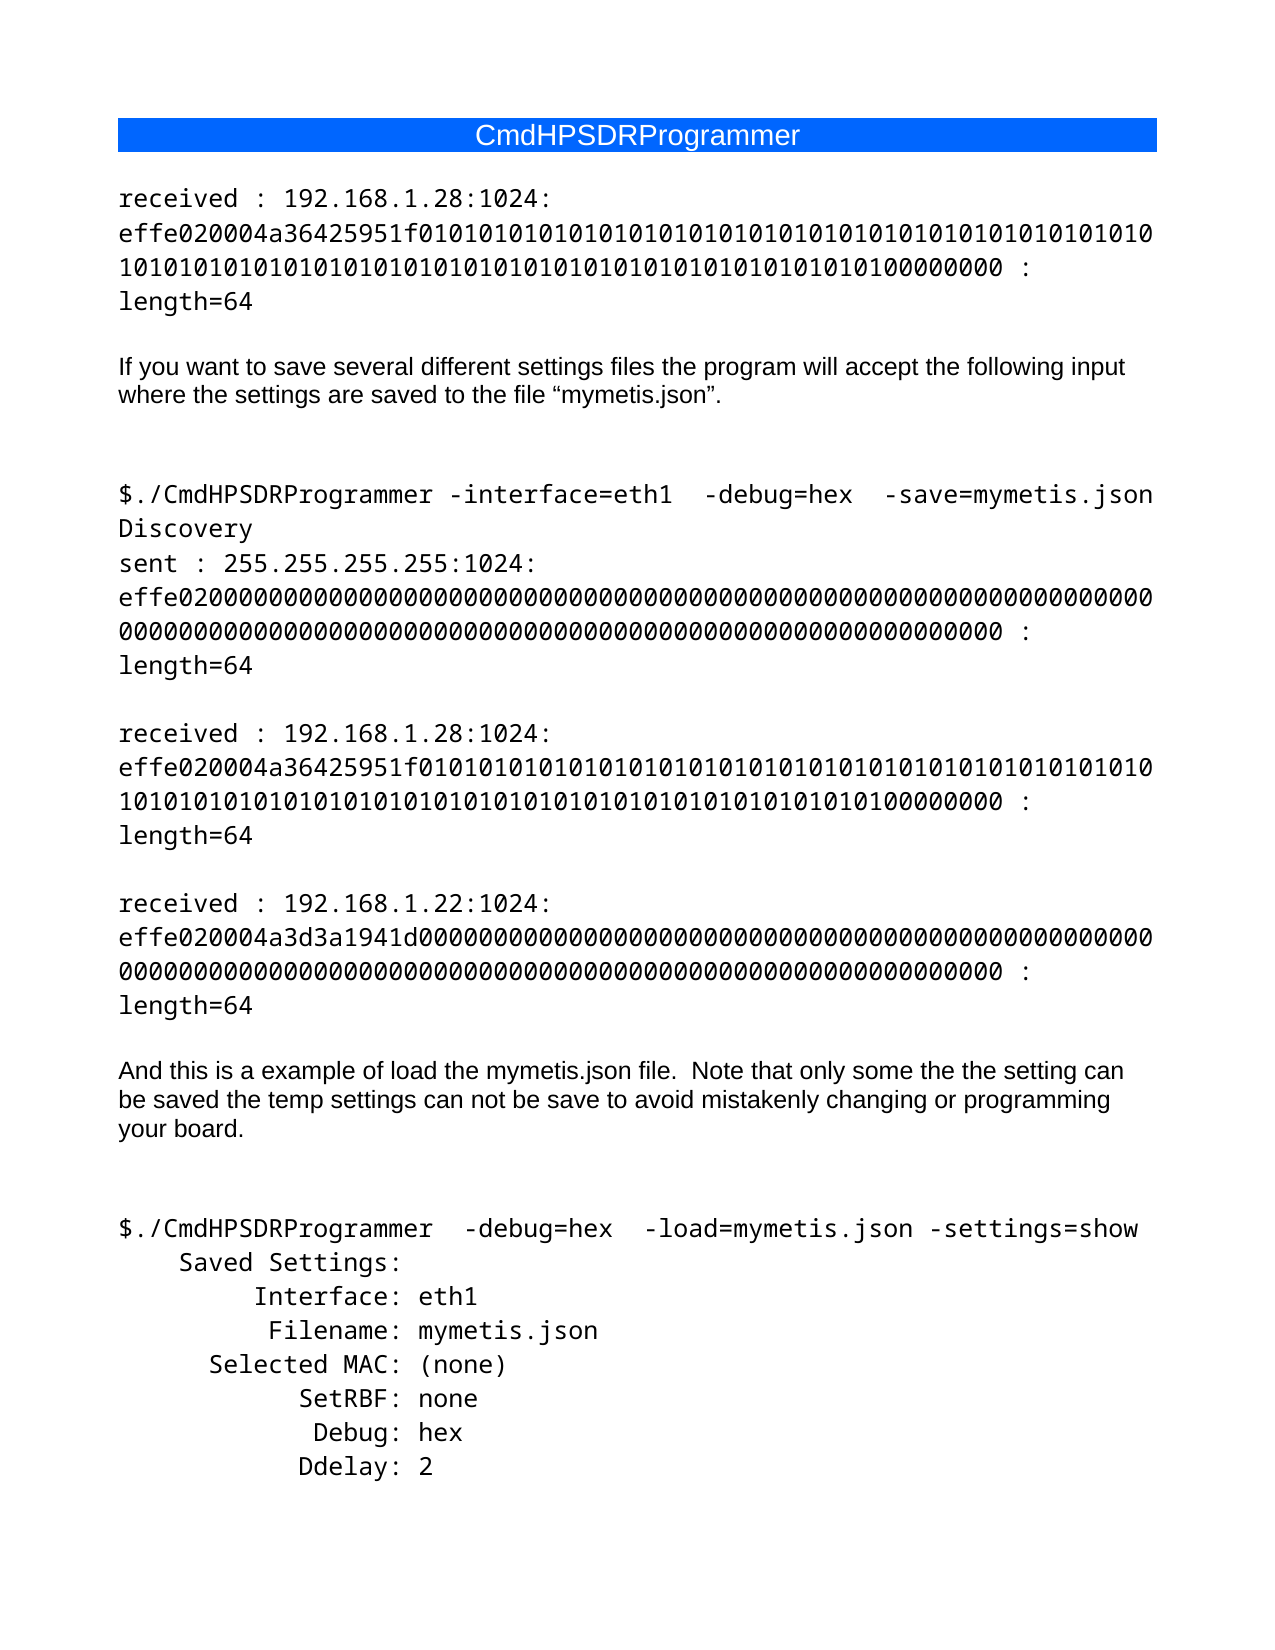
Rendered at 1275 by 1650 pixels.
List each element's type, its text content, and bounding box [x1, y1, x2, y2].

text $./CmdHPSDRProgrammer -interface=eth1 -debug=hex -save=mymetis.json [118, 477, 1157, 511]
text received : 192.168.1.22:1024: effe020004a3d3a1941d000000000000000000000000000000000000000000000000000000000000000000000000000000000000000000000000000000000000 : length=64 [118, 886, 1157, 1022]
text $./CmdHPSDRProgrammer -debug=hex -load=mymetis.json -settings=show [118, 1211, 1157, 1244]
text received : 192.168.1.28:1024: effe020004a36425951f010101010101010101010101010101010101010101010101010101010101010101010101010101010101010101010101010100000000 : length=64 [118, 181, 1157, 317]
text received : 192.168.1.28:1024: effe020004a36425951f010101010101010101010101010101010101010101010101010101010101010101010101010101010101010101010101010100000000 : length=64 [118, 716, 1157, 852]
text sent : 255.255.255.255:1024: effe0200000000000000000000000000000000000000000000000000000000000000000000000000000000000000000000000000000000000000000000000000 : length=64 [118, 545, 1157, 681]
text SetRBF: none [118, 1381, 1157, 1415]
text And this is a example of load the mymetis.json file. Note that only some the the setting can be saved the temp settings can not be save to avoid mistakenly changing or programming your board. [118, 1056, 1157, 1142]
text Selected MAC: (none) [118, 1347, 1157, 1381]
text Ddelay: 2 [118, 1449, 1157, 1483]
text Saved Settings: [118, 1244, 1157, 1279]
text Interface: eth1 [118, 1279, 1157, 1313]
text Filename: mymetis.json [118, 1313, 1157, 1347]
text Discovery [118, 511, 1157, 545]
text Debug: hex [118, 1415, 1157, 1449]
text If you want to save several different settings files the program will accept the following input where the settings are saved to the file “mymetis.json”. [118, 351, 1157, 409]
